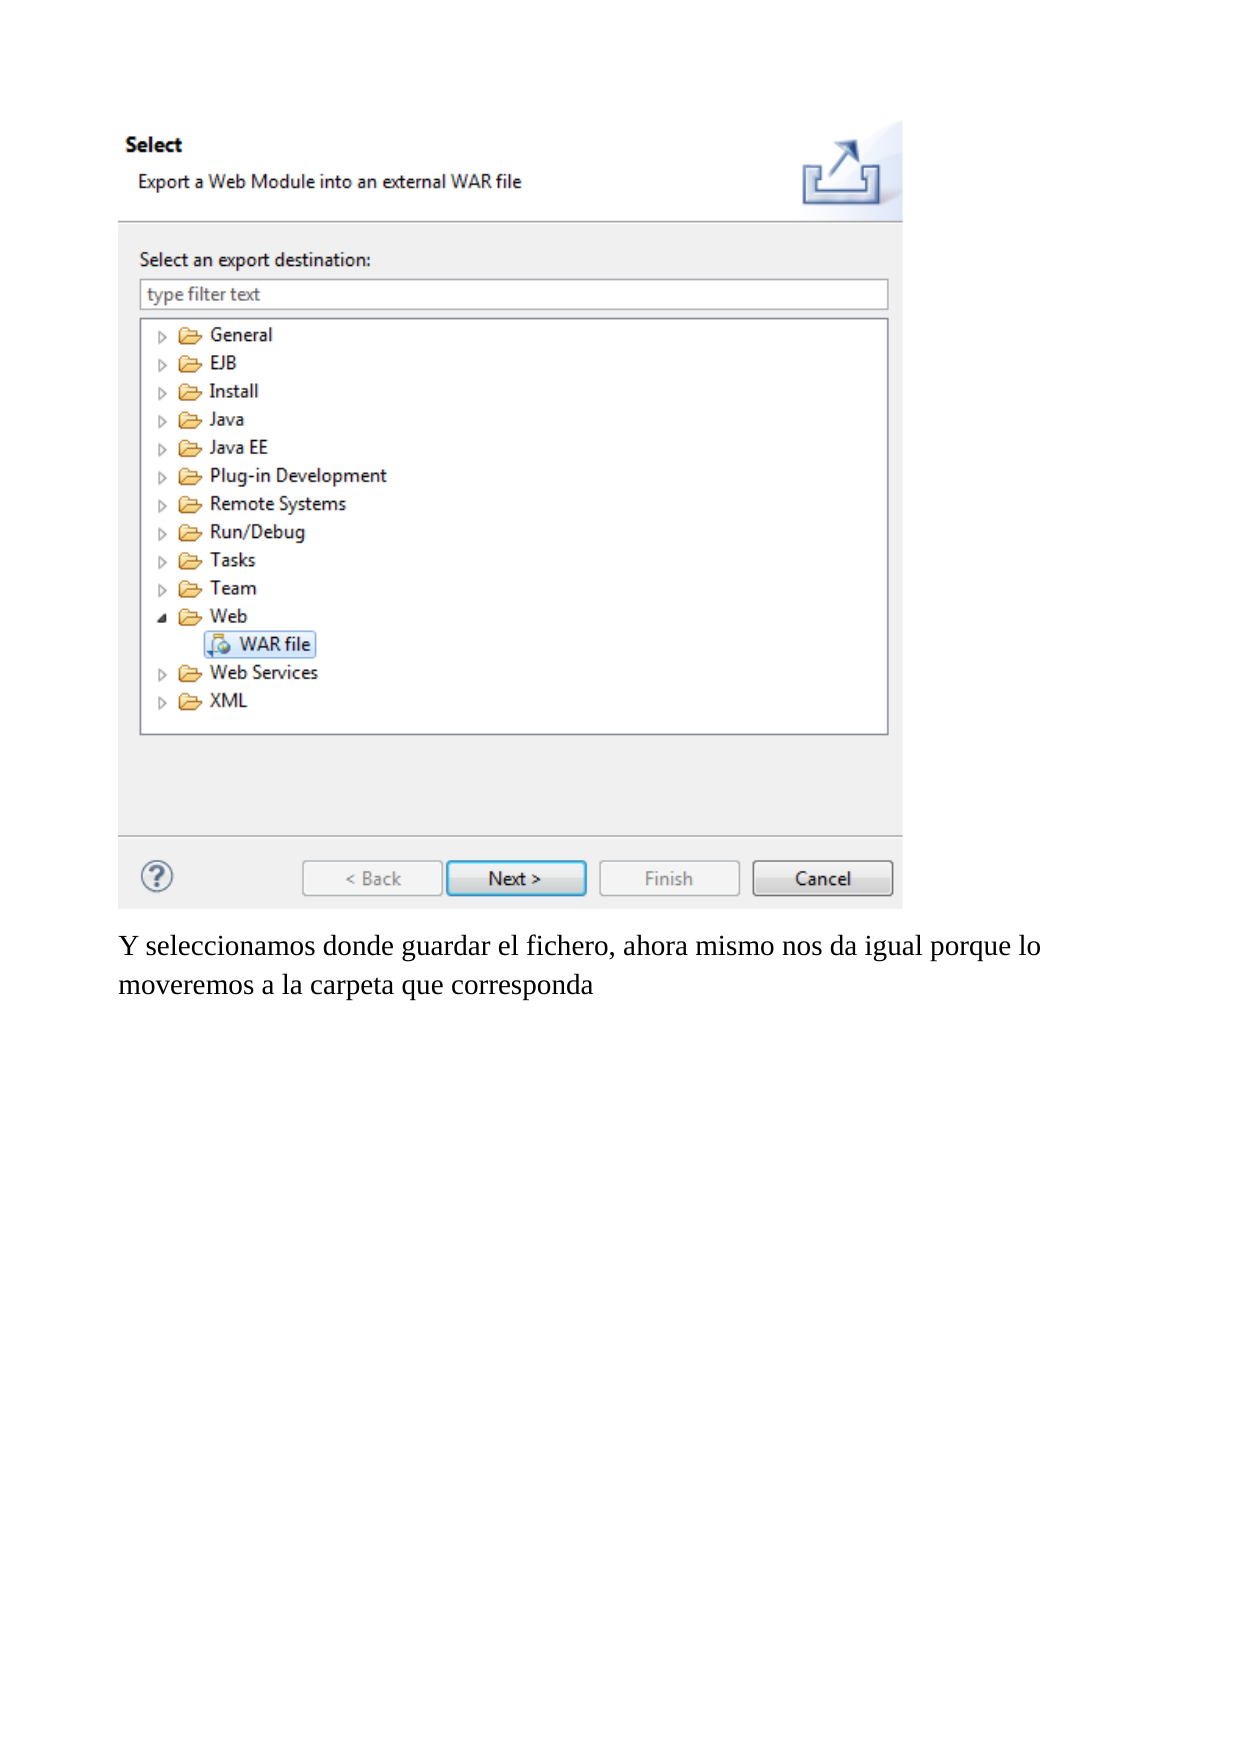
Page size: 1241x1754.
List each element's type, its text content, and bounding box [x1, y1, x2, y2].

picture [118, 118, 903, 909]
text Y seleccionamos donde guardar el fichero, ahora mismo nos da igual porque lo moveremos a la carpeta que corresponda [118, 928, 1122, 1001]
